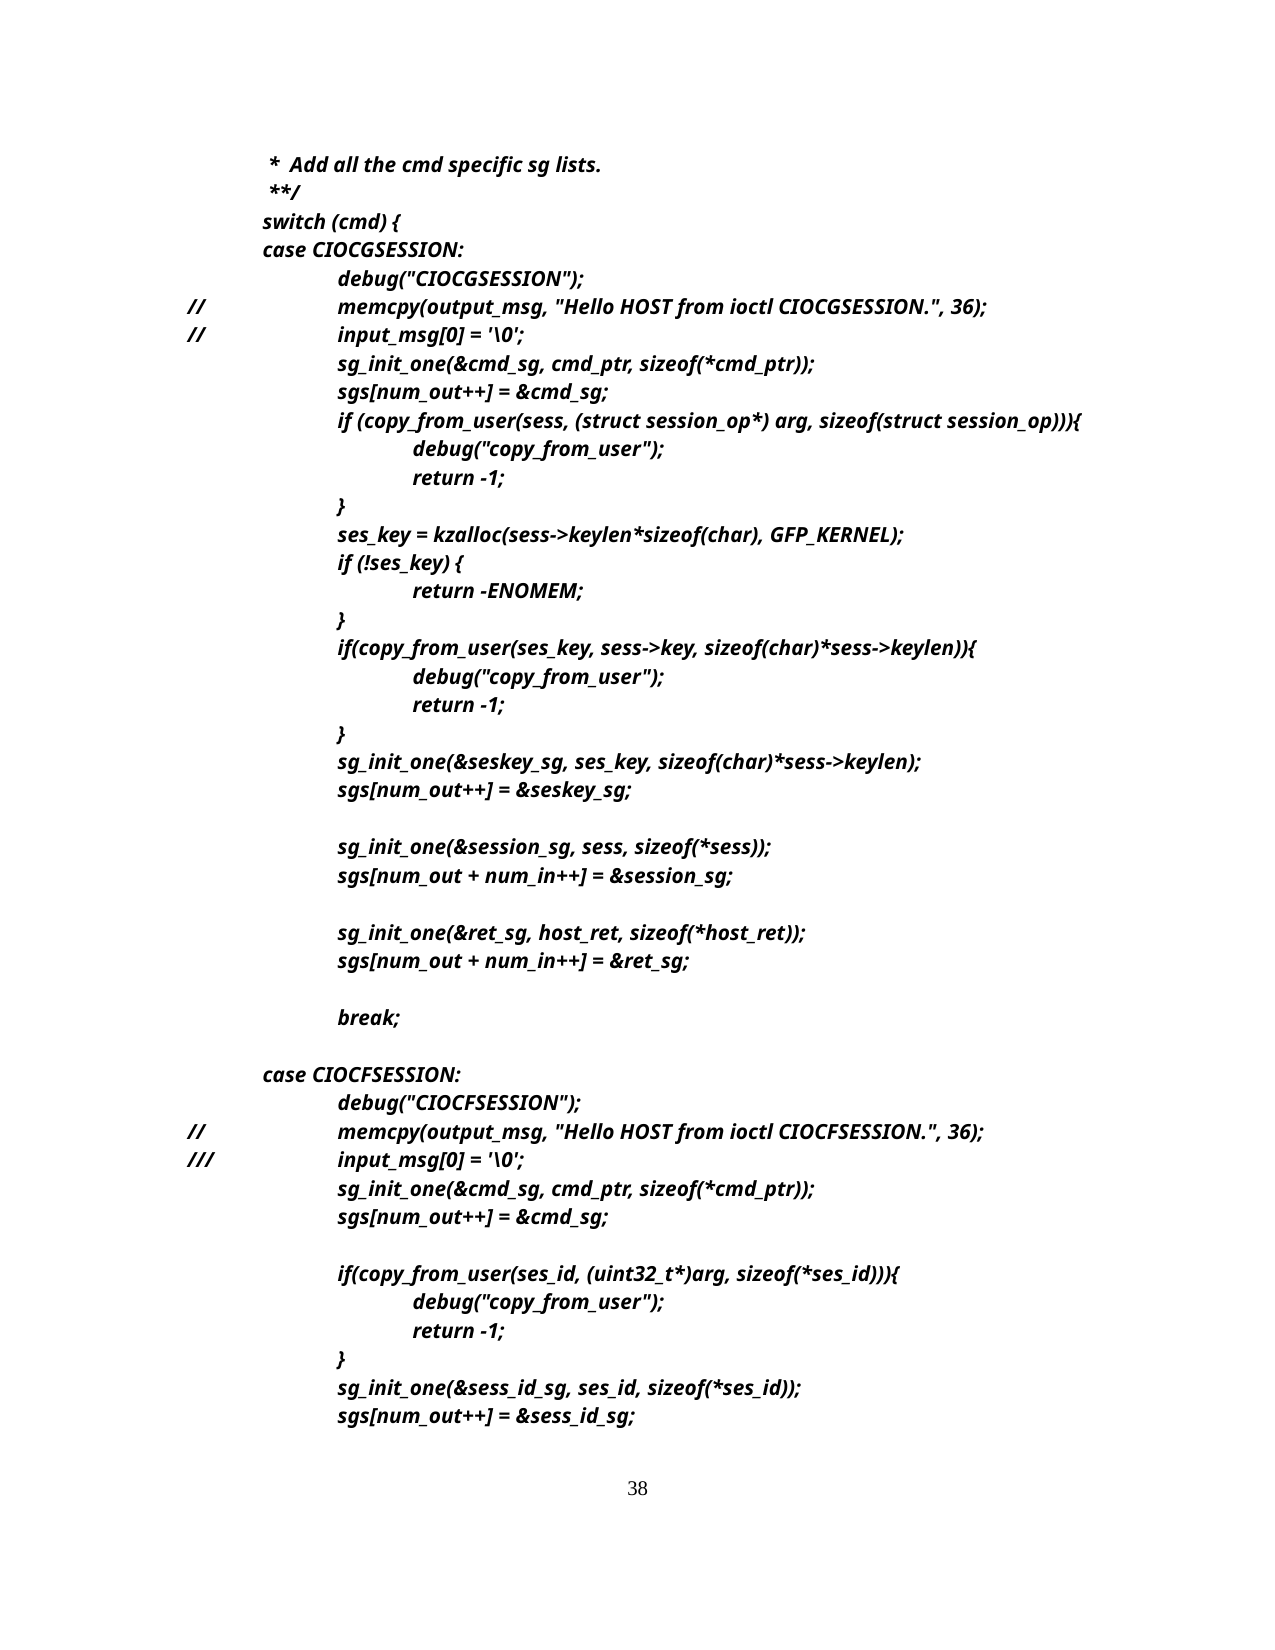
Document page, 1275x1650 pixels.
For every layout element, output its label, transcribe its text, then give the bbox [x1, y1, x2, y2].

text if (copy_from_user(sess, (struct session_op*) arg, sizeof(struct session_op))){ [187, 406, 1087, 434]
text return -1; [187, 463, 1087, 491]
text switch (cmd) { [187, 207, 1087, 235]
text /// input_msg[0] = '\0'; [187, 1145, 1087, 1174]
text if(copy_from_user(ses_key, sess->key, sizeof(char)*sess->keylen)){ [187, 633, 1087, 662]
text sgs[num_out + num_in++] = &session_sg; [187, 861, 1087, 889]
text // memcpy(output_msg, "Hello HOST from ioctl CIOCFSESSION.", 36); [187, 1117, 1087, 1145]
text case CIOCFSESSION: [187, 1060, 1087, 1088]
text sgs[num_out + num_in++] = &ret_sg; [187, 946, 1087, 975]
text break; [187, 1003, 1087, 1032]
text sg_init_one(&session_sg, sess, sizeof(*sess)); [187, 832, 1087, 861]
text debug("CIOCFSESSION"); [187, 1088, 1087, 1117]
text sgs[num_out++] = &seskey_sg; [187, 776, 1087, 804]
text debug("copy_from_user"); [187, 662, 1087, 690]
text sg_init_one(&cmd_sg, cmd_ptr, sizeof(*cmd_ptr)); [187, 1174, 1087, 1202]
text if (!ses_key) { [187, 548, 1087, 577]
text ses_key = kzalloc(sess->keylen*sizeof(char), GFP_KERNEL); [187, 520, 1087, 548]
text sgs[num_out++] = &cmd_sg; [187, 1202, 1087, 1231]
text case CIOCGSESSION: [187, 235, 1087, 264]
text sg_init_one(&ret_sg, host_ret, sizeof(*host_ret)); [187, 918, 1087, 946]
text // memcpy(output_msg, "Hello HOST from ioctl CIOCGSESSION.", 36); [187, 292, 1087, 321]
text return -1; [187, 1316, 1087, 1344]
text sg_init_one(&sess_id_sg, ses_id, sizeof(*ses_id)); [187, 1373, 1087, 1401]
text debug("copy_from_user"); [187, 434, 1087, 463]
text // input_msg[0] = '\0'; [187, 321, 1087, 349]
text debug("copy_from_user"); [187, 1287, 1087, 1316]
text sgs[num_out++] = &sess_id_sg; [187, 1401, 1087, 1430]
text if(copy_from_user(ses_id, (uint32_t*)arg, sizeof(*ses_id))){ [187, 1259, 1087, 1287]
text debug("CIOCGSESSION"); [187, 264, 1087, 292]
text * Add all the cmd specific sg lists. [187, 150, 1087, 178]
text return -ENOMEM; [187, 577, 1087, 605]
text } [187, 1344, 1087, 1373]
text sg_init_one(&seskey_sg, ses_key, sizeof(char)*sess->keylen); [187, 747, 1087, 776]
text } [187, 719, 1087, 747]
text sgs[num_out++] = &cmd_sg; [187, 377, 1087, 406]
text sg_init_one(&cmd_sg, cmd_ptr, sizeof(*cmd_ptr)); [187, 349, 1087, 377]
text } [187, 491, 1087, 520]
text return -1; [187, 690, 1087, 719]
text **/ [187, 178, 1087, 207]
text } [187, 605, 1087, 633]
